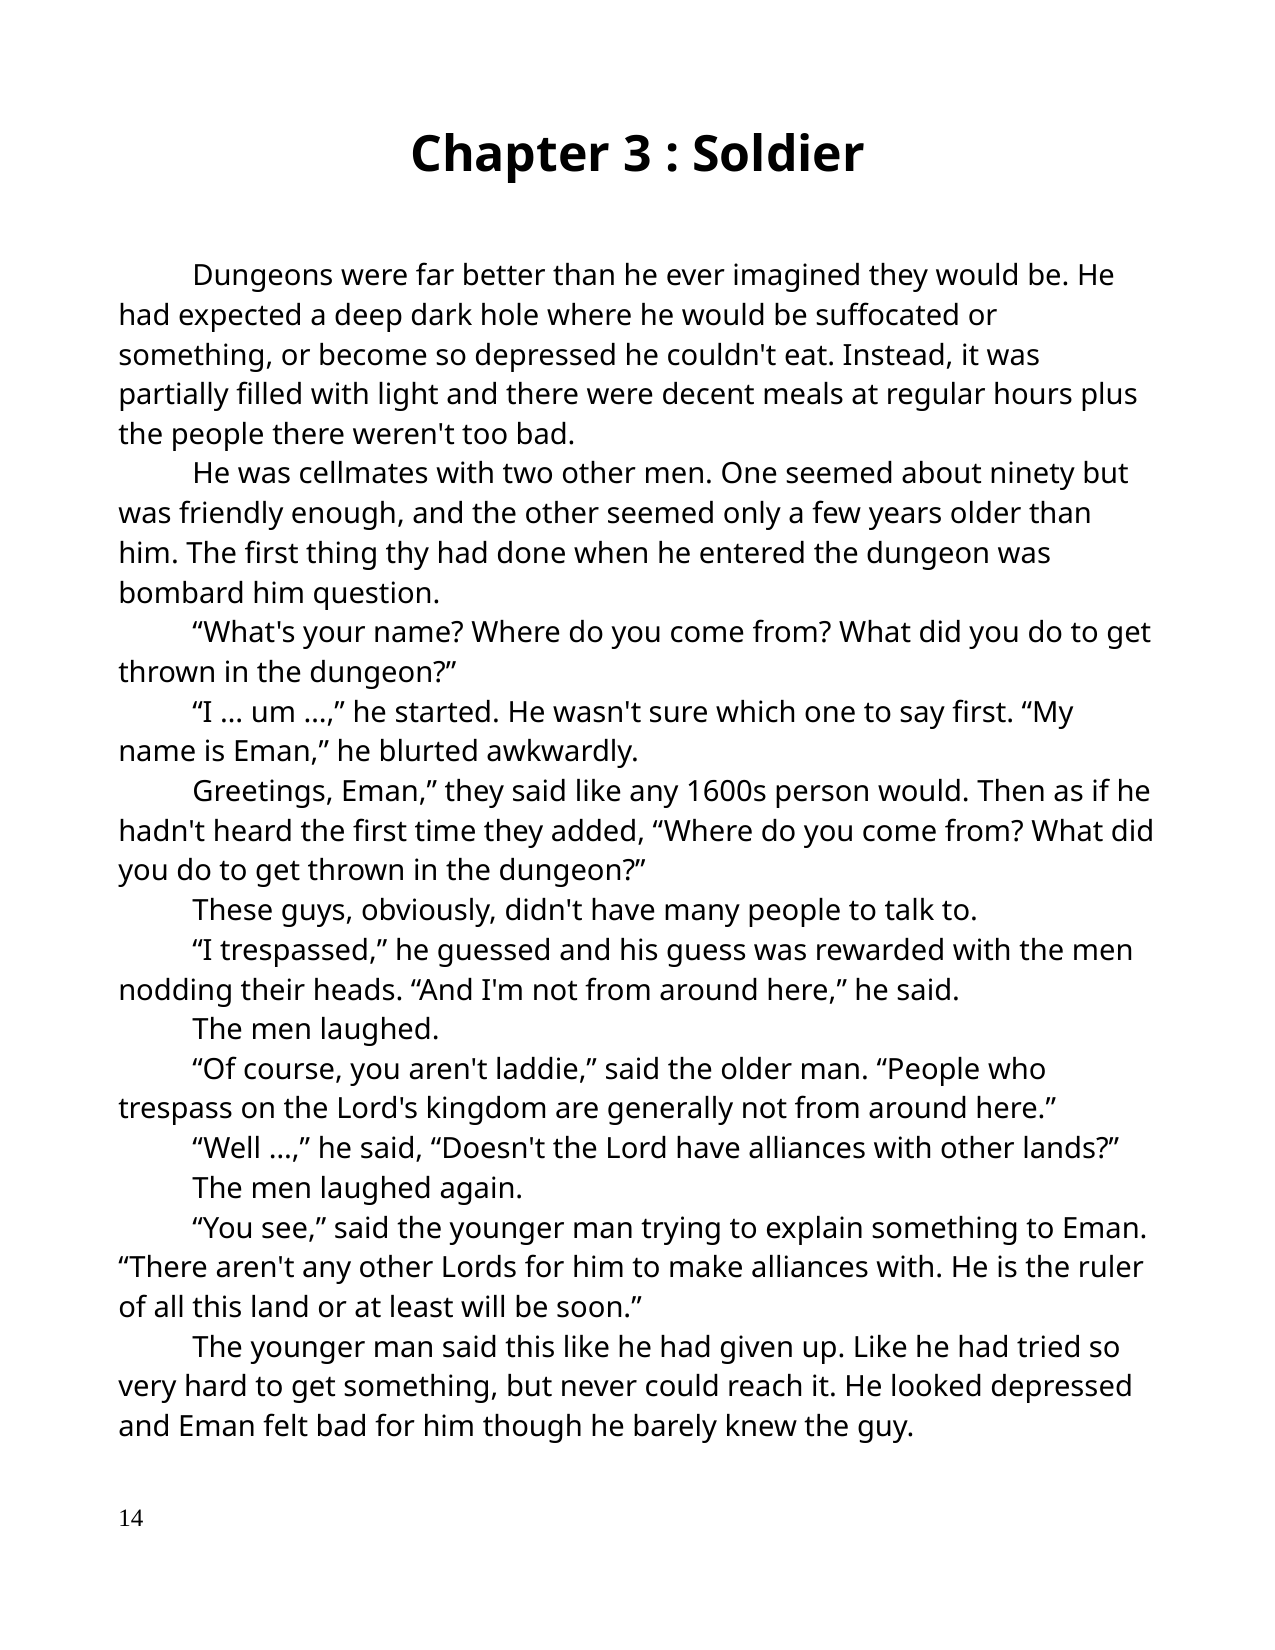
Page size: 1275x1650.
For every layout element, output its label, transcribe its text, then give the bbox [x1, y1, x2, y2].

text “I trespassed,” he guessed and his guess was rewarded with the men nodding their heads. “And I'm not from around here,” he said. [118, 929, 1157, 1008]
text These guys, obviously, didn't have many people to talk to. [118, 889, 1157, 929]
text The men laughed. [118, 1008, 1157, 1048]
text “Well …,” he said, “Doesn't the Lord have alliances with other lands?” [118, 1127, 1157, 1167]
text “You see,” said the younger man trying to explain something to Eman. “There aren't any other Lords for him to make alliances with. He is the ruler of all this land or at least will be soon.” [118, 1207, 1157, 1326]
text Dungeons were far better than he ever imagined they would be. He had expected a deep dark hole where he would be suffocated or something, or become so depressed he couldn't eat. Instead, it was partially filled with light and there were decent meals at regular hours plus the people there weren't too bad. [118, 254, 1157, 453]
text The men laughed again. [118, 1167, 1157, 1207]
text “I … um …,” he started. He wasn't sure which one to say first. “My name is Eman,” he blurted awkwardly. [118, 691, 1157, 770]
text “What's your name? Where do you come from? What did you do to get thrown in the dungeon?” [118, 612, 1157, 691]
text “Of course, you aren't laddie,” said the older man. “People who trespass on the Lord's kingdom are generally not from around here.” [118, 1048, 1157, 1127]
text Chapter 3 : Soldier [118, 118, 1157, 186]
text He was cellmates with two other men. One seemed about ninety but was friendly enough, and the other seemed only a few years older than him. The first thing thy had done when he entered the dungeon was bombard him question. [118, 453, 1157, 612]
text Greetings, Eman,” they said like any 1600s person would. Then as if he hadn't heard the first time they added, “Where do you come from? What did you do to get thrown in the dungeon?” [118, 770, 1157, 889]
text The younger man said this like he had given up. Like he had tried so very hard to get something, but never could reach it. He looked depressed and Eman felt bad for him though he barely knew the guy. [118, 1326, 1157, 1445]
